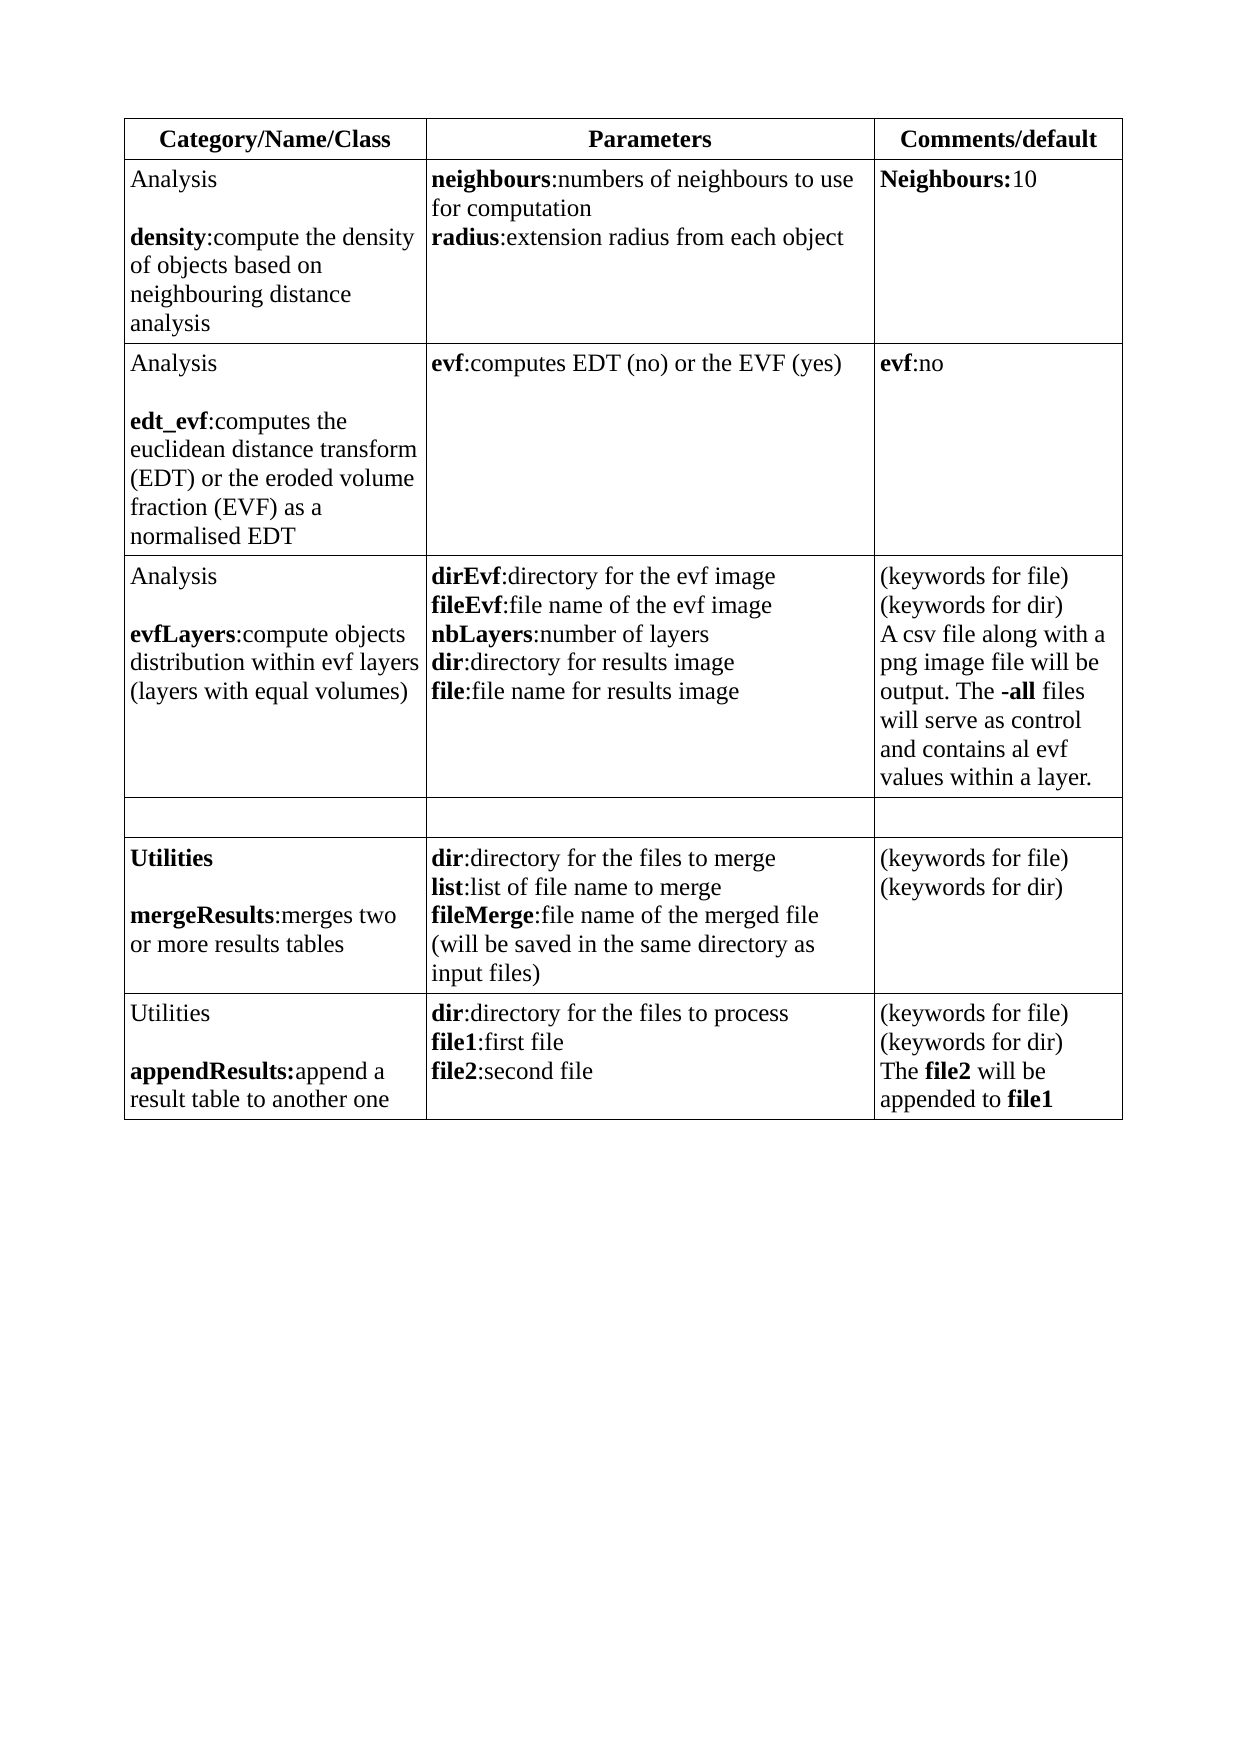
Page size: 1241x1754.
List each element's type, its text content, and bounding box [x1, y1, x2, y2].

table_cell (keywords for file) (keywords for dir) [875, 838, 1122, 992]
table_cell dir:directory for the files to merge list:list of file name to merge fileMerge:file name of the merged file (will be saved in the same directory as input files) [427, 838, 874, 992]
table_cell Utilities mergeResults:merges two or more results tables [125, 838, 426, 992]
table_cell Analysis density:compute the density of objects based on neighbouring distance analysis [125, 160, 426, 342]
table_header Comments/default [875, 119, 1122, 158]
table_cell [427, 798, 874, 837]
table_cell Analysis edt_evf:computes the euclidean distance transform (EDT) or the eroded volume fraction (EVF) as a normalised EDT [125, 344, 426, 555]
table_cell Neighbours:10 [875, 160, 1122, 342]
table_cell Utilities appendResults:append a result table to another one [125, 994, 426, 1119]
table_cell dirEvf:directory for the evf image fileEvf:file name of the evf image nbLayers:number of layers dir:directory for results image file:file name for results image [427, 556, 874, 797]
table_cell [875, 798, 1122, 837]
table_header Parameters [427, 119, 874, 158]
table_header Category/Name/Class [125, 119, 426, 158]
table_cell dir:directory for the files to process file1:first file file2:second file [427, 994, 874, 1119]
table_cell evf:no [875, 344, 1122, 555]
table_cell (keywords for file) (keywords for dir) The file2 will be appended to file1 [875, 994, 1122, 1119]
table_cell [125, 798, 426, 837]
table_cell (keywords for file) (keywords for dir) A csv file along with a png image file will be output. The -all files will serve as control and contains al evf values within a layer. [875, 556, 1122, 797]
table_cell neighbours:numbers of neighbours to use for computation radius:extension radius from each object [427, 160, 874, 342]
table_cell evf:computes EDT (no) or the EVF (yes) [427, 344, 874, 555]
table_cell Analysis evfLayers:compute objects distribution within evf layers (layers with equal volumes) [125, 556, 426, 797]
